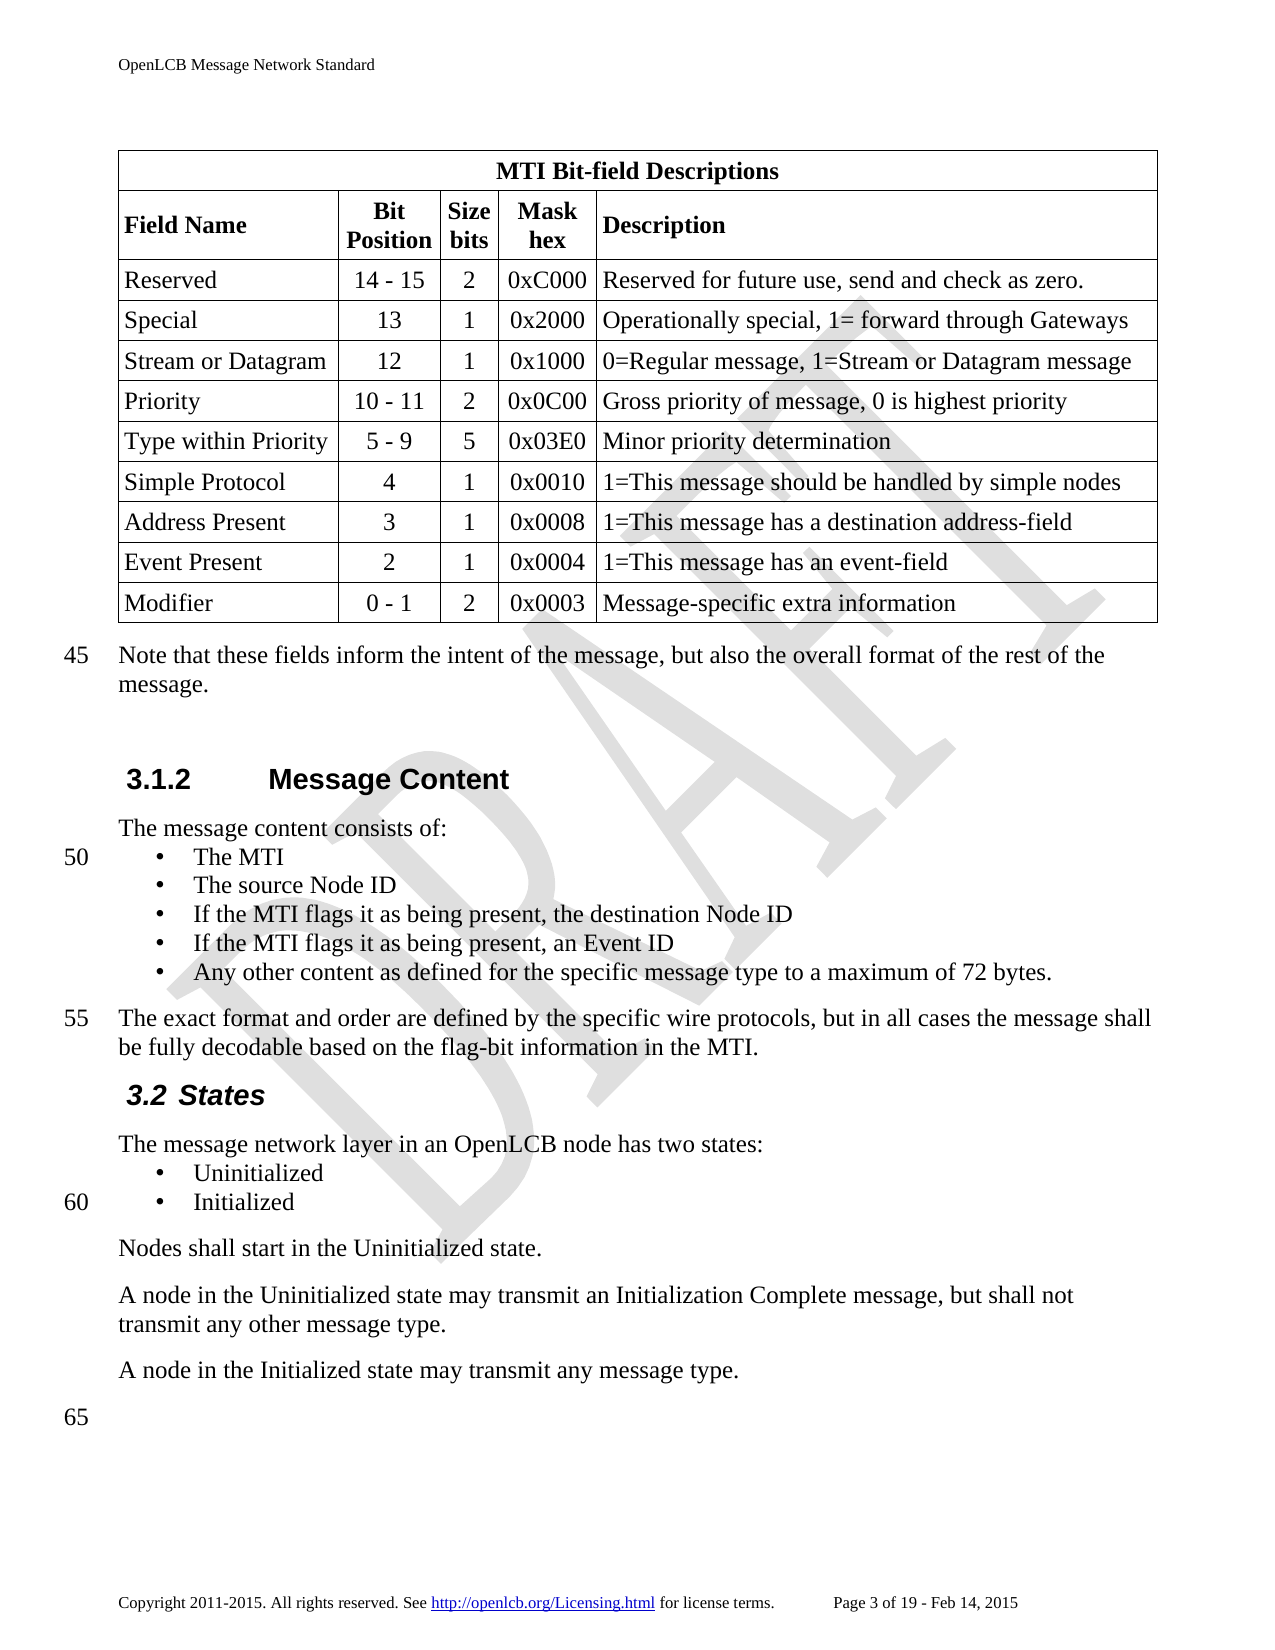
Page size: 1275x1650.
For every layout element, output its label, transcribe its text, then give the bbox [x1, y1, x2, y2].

table_cell 2 [339, 543, 440, 582]
table_cell Message-specific extra information [597, 583, 741, 622]
text The exact format and order are defined by the specific wire protocols, but in all cases the message shall be fully decodable based on the flag-bit information in the MTI. [118, 1003, 273, 1061]
subtitle [517, 1078, 1157, 1112]
table_cell 5 [441, 422, 498, 461]
table_cell 4 [339, 462, 440, 501]
list Uninitialized [156, 1158, 399, 1187]
list Any other content as defined for the specific message type to a maximum of 72 bytes. [225, 957, 396, 985]
table_cell 10 - 11 [339, 381, 440, 421]
table_cell 0x0008 [499, 502, 596, 542]
list [837, 842, 1157, 870]
table_cell Gross priority of message, 0 is highest priority [844, 381, 1157, 421]
text Note that these fields inform the intent of the message, but also the overall format of the rest of the message. [560, 657, 618, 697]
list [435, 870, 528, 899]
table_cell Priority [119, 381, 338, 421]
table_cell 2 [441, 260, 498, 300]
table_cell Simple Protocol [119, 462, 338, 501]
text The exact format and order are defined by the specific wire protocols, but in all cases the message shall be fully decodable based on the flag-bit information in the MTI. [461, 1003, 583, 1061]
text Nodes shall start in the Uninitialized state. [118, 1233, 440, 1262]
table_cell Stream or Datagram [119, 341, 338, 380]
table_cell 1=This message should be handled by simple nodes [693, 463, 780, 501]
table_cell 0=Regular message, 1=Stream or Datagram message [597, 341, 813, 380]
table_cell Minor priority determination [597, 422, 778, 461]
table_cell 1 [441, 462, 498, 501]
table_cell Message-specific extra information [745, 583, 831, 622]
list [544, 842, 687, 870]
list If the MTI flags it as being present, an Event ID [237, 931, 360, 957]
table_cell Gross priority of message, 0 is highest priority [597, 381, 773, 421]
subtitle States [118, 1078, 324, 1112]
table_cell 5 - 9 [339, 422, 440, 461]
text Nodes shall start in the Uninitialized state. [444, 1233, 1157, 1262]
table_cell 12 [339, 341, 440, 380]
list If the MTI flags it as being present, the destination Node ID [464, 899, 523, 928]
table_cell 1=This message has a destination address-field [965, 502, 1157, 542]
table_cell 2 [441, 583, 498, 622]
table_cell Type within Priority [119, 422, 338, 461]
list [519, 1158, 1157, 1187]
table_cell 0x0010 [499, 462, 596, 501]
list [491, 1187, 1157, 1216]
list If the MTI flags it as being present, the destination Node ID [729, 899, 1157, 928]
text A node in the Uninitialized state may transmit an Initialization Complete message, but shall not transmit any other message type. [118, 1280, 1157, 1337]
text The message content consists of: [682, 813, 827, 842]
list If the MTI flags it as being present, an Event ID [515, 928, 601, 957]
list [708, 870, 1157, 899]
table_cell Gross priority of message, 0 is highest priority [775, 386, 841, 421]
list If the MTI flags it as being present, an Event ID [156, 928, 226, 957]
table_cell 0 - 1 [339, 583, 440, 622]
table_cell 14 - 15 [339, 260, 440, 300]
table_cell 1 [441, 301, 498, 340]
list [554, 870, 707, 899]
table_header MTI Bit-field Descriptions [119, 151, 1157, 190]
list The MTI [156, 842, 392, 870]
list [442, 1187, 480, 1205]
table_cell 1 [441, 502, 498, 542]
table_cell Field Name [119, 191, 338, 259]
subtitle Message Content [118, 762, 394, 795]
text Note that these fields inform the intent of the message, but also the overall format of the rest of the message. [811, 640, 1157, 697]
table_cell 0x2000 [499, 301, 596, 340]
list The source Node ID [156, 870, 421, 899]
text The message content consists of: [379, 813, 509, 842]
list If the MTI flags it as being present, an Event ID [615, 928, 734, 957]
table_cell Event Present [119, 543, 338, 582]
list [689, 842, 829, 870]
table_cell 0x1000 [499, 341, 596, 380]
subtitle Message Content [770, 762, 895, 795]
list Any other content as defined for the specific message type to a maximum of 72 bytes. [522, 957, 656, 985]
text The message content consists of: [865, 813, 1157, 842]
list If the MTI flags it as being present, the destination Node ID [316, 899, 450, 928]
table_cell Operationally special, 1= forward through Gateways [597, 301, 853, 340]
table_cell Description [597, 191, 1157, 259]
text The exact format and order are defined by the specific wire protocols, but in all cases the message shall be fully decodable based on the flag-bit information in the MTI. [258, 1003, 468, 1061]
list Initialized [156, 1187, 428, 1216]
text A node in the Initialized state may transmit any message type. [118, 1355, 1157, 1384]
table_cell 0xC000 [499, 260, 596, 300]
list [413, 1158, 503, 1187]
table_cell Reserved for future use, send and check as zero. [597, 260, 1157, 300]
table_cell 0x0C00 [499, 381, 596, 421]
text Note that these fields inform the intent of the message, but also the overall format of the rest of the message. [118, 640, 568, 697]
text Note that these fields inform the intent of the message, but also the overall format of the rest of the message. [590, 640, 816, 697]
table_cell 1 [441, 543, 498, 582]
table_cell Minor priority determination [885, 422, 1157, 461]
subtitle Message Content [720, 778, 760, 795]
table_cell Message-specific extra information [1046, 583, 1157, 622]
text The message content consists of: [118, 813, 341, 842]
table_cell Operationally special, 1= forward through Gateways [868, 301, 1157, 340]
list Any other content as defined for the specific message type to a maximum of 72 bytes. [414, 957, 507, 985]
table_cell Mask hex [499, 191, 596, 259]
text The exact format and order are defined by the specific wire protocols, but in all cases the message shall be fully decodable based on the flag-bit information in the MTI. [568, 1003, 1157, 1061]
text The message network layer in an OpenLCB node has two states: [384, 1129, 506, 1158]
subtitle Message Content [468, 762, 636, 795]
table_cell Special [119, 301, 338, 340]
table_cell Reserved [119, 260, 338, 300]
table_cell 0=Regular message, 1=Stream or Datagram message [828, 341, 1157, 380]
table_cell 0x0003 [499, 583, 596, 622]
list If the MTI flags it as being present, an Event ID [377, 928, 479, 957]
table_cell Minor priority determination [769, 422, 881, 461]
table_cell Modifier [119, 583, 338, 622]
table_cell Bit Position [339, 191, 440, 259]
list If the MTI flags it as being present, the destination Node ID [556, 899, 727, 928]
subtitle [333, 1078, 500, 1112]
table_cell Size bits [441, 191, 498, 259]
subtitle Message Content [633, 762, 713, 795]
subtitle Message Content [912, 762, 1157, 795]
table_cell 1=This message has an event-field [705, 543, 1002, 582]
text The message network layer in an OpenLCB node has two states: [533, 1129, 1157, 1158]
table_cell 0x03E0 [499, 422, 596, 461]
table_cell 1 [441, 341, 498, 380]
list Any other content as defined for the specific message type to a maximum of 72 bytes. [675, 957, 1157, 985]
table_cell 1=This message should be handled by simple nodes [925, 462, 1157, 501]
table_cell 13 [339, 301, 440, 340]
subtitle Message Content [399, 782, 460, 795]
text The message content consists of: [524, 813, 668, 842]
table_cell 2 [441, 381, 498, 421]
table_cell 1=This message should be handled by simple nodes [597, 462, 692, 501]
table_cell Address Present [119, 502, 338, 542]
table_cell 3 [339, 502, 440, 542]
text The message network layer in an OpenLCB node has two states: [118, 1129, 370, 1158]
table_cell 1=This message has an event-field [1006, 543, 1157, 582]
table_cell 1=This message has an event-field [597, 543, 701, 582]
table_cell 1=This message has a destination address-field [597, 502, 652, 542]
list If the MTI flags it as being present, the destination Node ID [156, 899, 272, 928]
list If the MTI flags it as being present, an Event ID [750, 928, 1157, 957]
table_cell 1=This message should be handled by simple nodes [758, 462, 921, 501]
table_cell 0x0004 [499, 543, 596, 582]
table_cell 1=This message has a destination address-field [678, 502, 962, 542]
list [407, 842, 525, 870]
table_cell Message-specific extra information [847, 583, 1042, 622]
